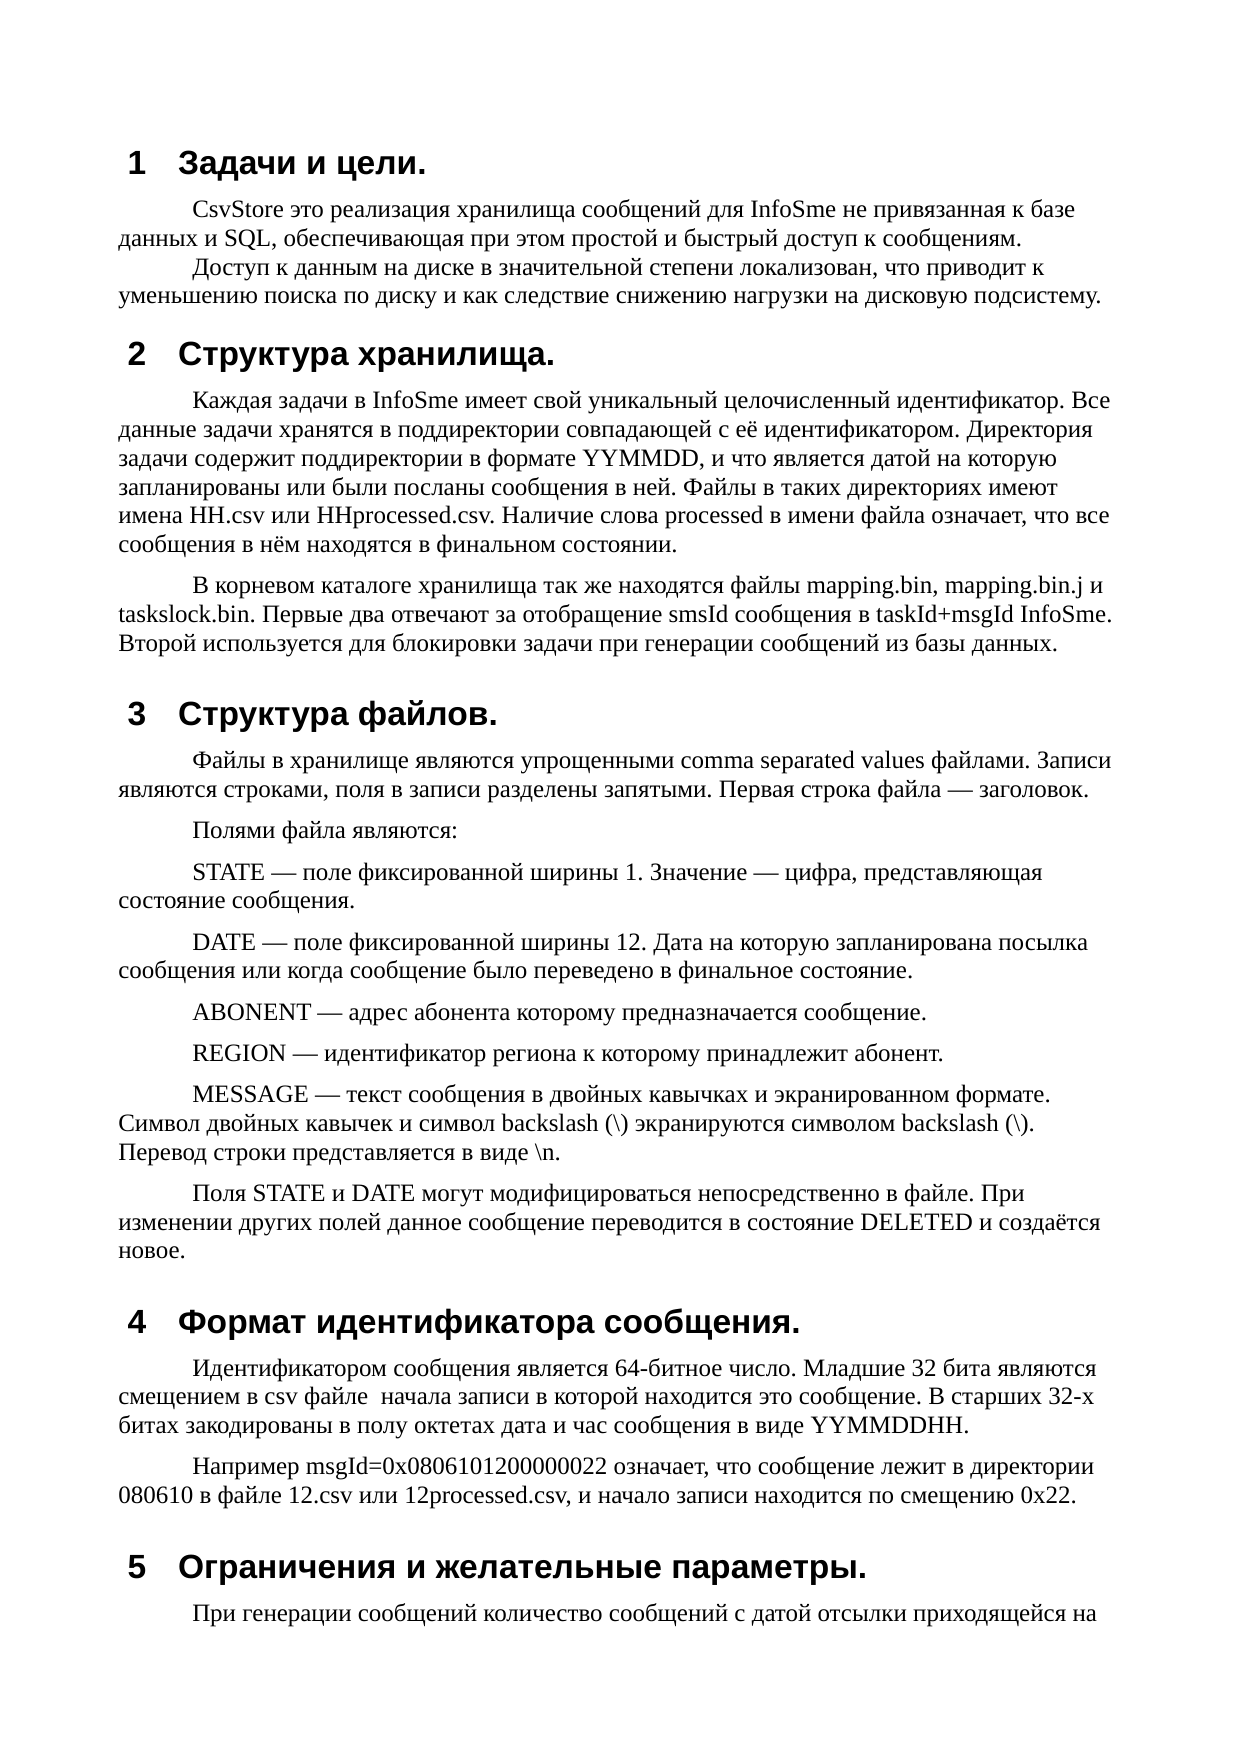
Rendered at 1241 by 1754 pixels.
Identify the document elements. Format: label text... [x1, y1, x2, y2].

text При генерации сообщений количество сообщений с датой отсылки приходящейся на [118, 1598, 1122, 1626]
text STATE — поле фиксированной ширины 1. Значение — цифра, представляющая состояние сообщения. [118, 857, 1122, 914]
subtitle Структура хранилища. [118, 334, 1122, 373]
subtitle Формат идентификатора сообщения. [118, 1302, 1122, 1340]
text REGION — идентификатор региона к которому принадлежит абонент. [118, 1038, 1122, 1067]
text Каждая задачи в InfoSme имеет свой уникальный целочисленный идентификатор. Все данные задачи хранятся в поддиректории совпадающей с её идентификатором. Директория задачи содержит поддиректории в формате YYMMDD, и что является датой на которую запланированы или были посланы сообщения в ней. Файлы в таких директориях имеют имена HH.csv или HHprocessed.csv. Наличие слова processed в имени файла означает, что все сообщения в нём находятся в финальном состоянии. [118, 385, 1122, 558]
text CsvStore это реализация хранилища сообщений для InfoSme не привязанная к базе данных и SQL, обеспечивающая при этом простой и быстрый доступ к сообщениям. [118, 194, 1122, 252]
text В корневом каталоге хранилища так же находятся файлы mapping.bin, mapping.bin.j и taskslock.bin. Первые два отвечают за отобращение smsId сообщения в taskId+msgId InfoSme. Второй используется для блокировки задачи при генерации сообщений из базы данных. [118, 570, 1122, 657]
text Поля STATE и DATE могут модифицироваться непосредственно в файле. При изменении других полей данное сообщение переводится в состояние DELETED и создаётся новое. [118, 1178, 1122, 1264]
subtitle Структура файлов. [118, 694, 1122, 733]
text Доступ к данным на диске в значительной степени локализован, что приводит к уменьшению поиска по диску и как следствие снижению нагрузки на дисковую подсистему. [118, 252, 1122, 309]
text ABONENT — адрес абонента которому предназначается сообщение. [118, 997, 1122, 1025]
subtitle Задачи и цели. [118, 143, 1122, 182]
text Например msgId=0x0806101200000022 означает, что сообщение лежит в директории 080610 в файле 12.csv или 12processed.csv, и начало записи находится по смещению 0x22. [118, 1451, 1122, 1509]
text DATE — поле фиксированной ширины 12. Дата на которую запланирована посылка сообщения или когда сообщение было переведено в финальное состояние. [118, 927, 1122, 984]
text Идентификатором сообщения является 64-битное число. Младшие 32 бита являются смещением в csv файле начала записи в которой находится это сообщение. В старших 32-х битах закодированы в полу октетах дата и час сообщения в виде YYMMDDHH. [118, 1353, 1122, 1439]
text Полями файла являются: [118, 815, 1122, 844]
text MESSAGE — текст сообщения в двойных кавычках и экранированном формате. Символ двойных кавычек и символ backslash (\) экранируются символом backslash (\). Перевод строки представляется в виде \n. [118, 1079, 1122, 1165]
text Файлы в хранилище являются упрощенными comma separated values файлами. Записи являются строками, поля в записи разделены запятыми. Первая строка файла — заголовок. [118, 745, 1122, 803]
subtitle Ограничения и желательные параметры. [118, 1546, 1122, 1585]
